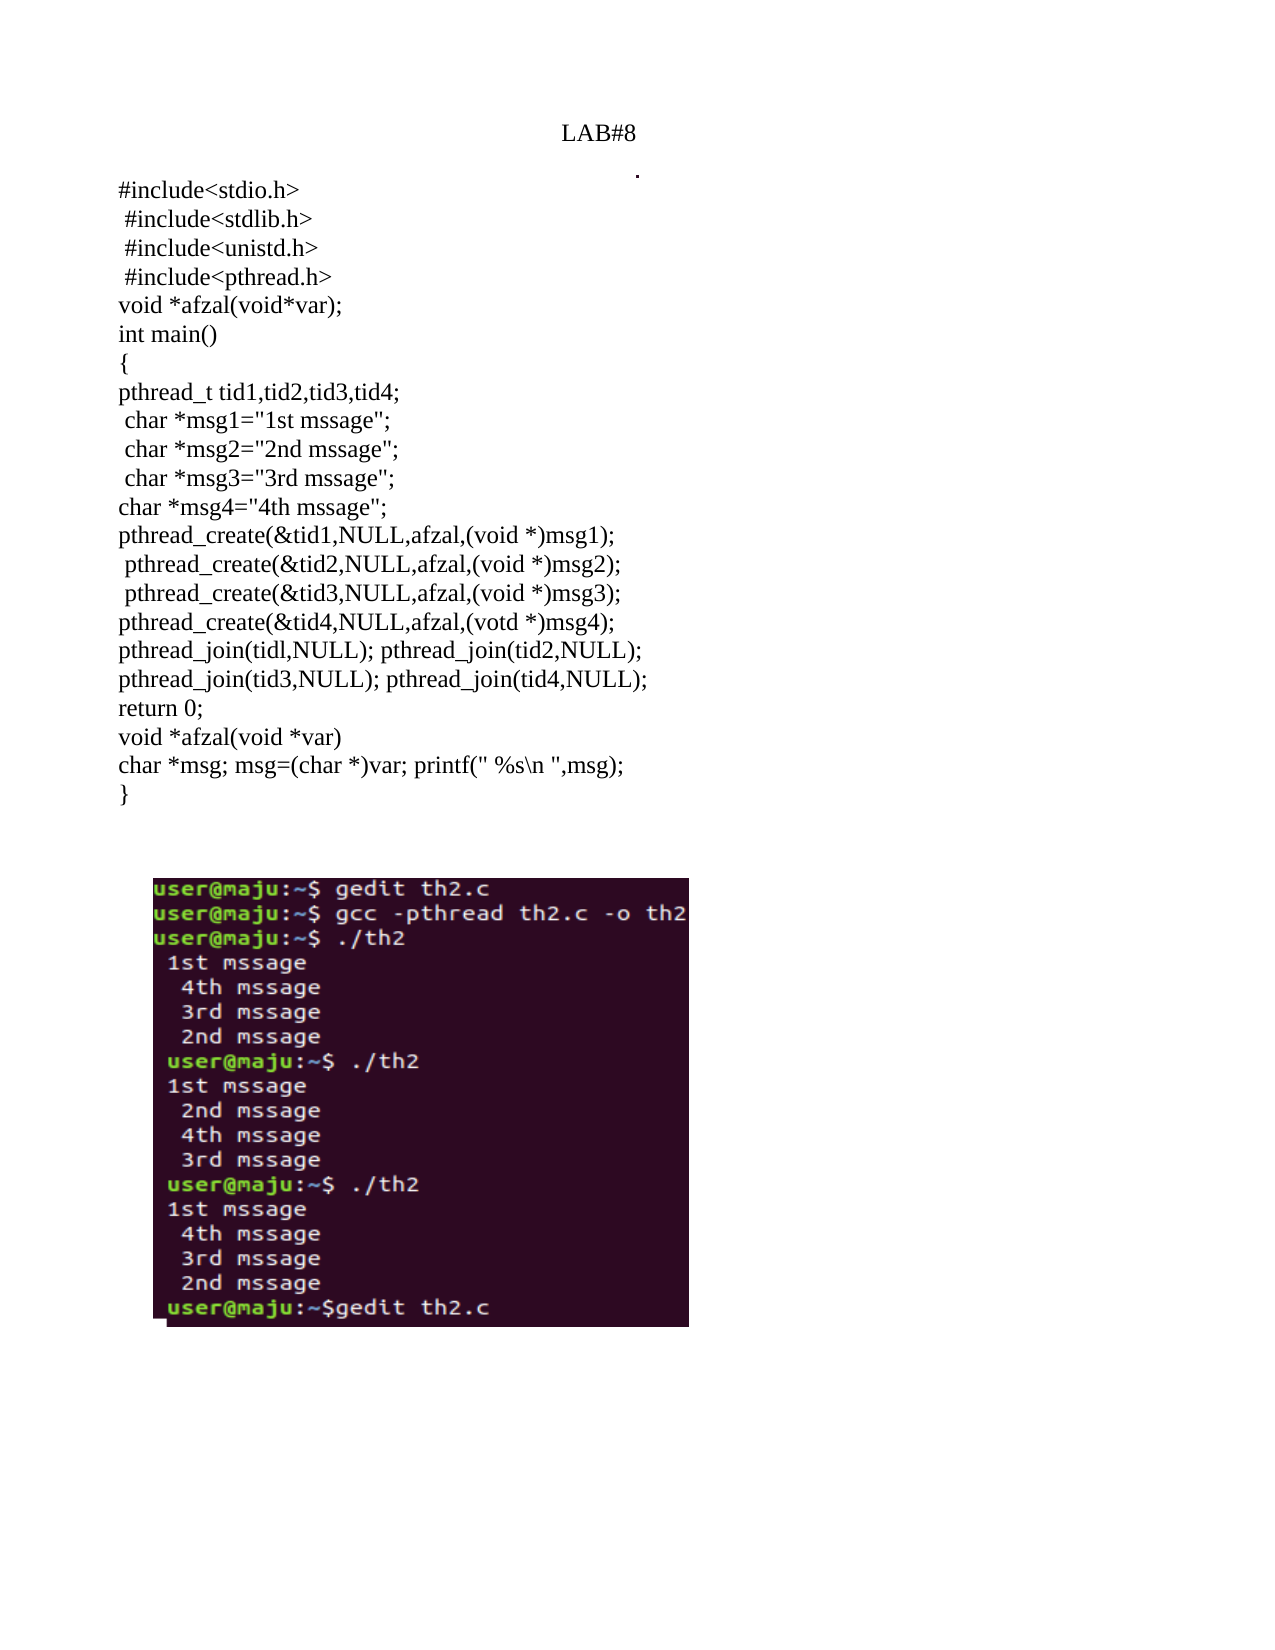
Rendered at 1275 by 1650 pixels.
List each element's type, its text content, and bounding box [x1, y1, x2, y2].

text void *afzal(void*var); [118, 291, 1157, 319]
text } [118, 779, 1157, 808]
text #include<unistd.h> [118, 233, 1157, 262]
text pthread_create(&tid2,NULL,afzal,(void *)msg2); [118, 549, 1157, 578]
text char *msg; msg=(char *)var; printf(" %s\n ",msg); [118, 751, 1157, 779]
text #include<stdio.h> [118, 176, 1157, 204]
text char *msg2="2nd mssage"; [118, 434, 1157, 463]
text char *msg4="4th mssage"; [118, 492, 1157, 521]
text return 0; [118, 693, 1157, 722]
text pthread_create(&tid3,NULL,afzal,(void *)msg3); [118, 578, 1157, 607]
text #include<stdlib.h> [118, 204, 1157, 233]
text { [118, 348, 1157, 377]
text void *afzal(void *var) [118, 722, 1157, 751]
text char *msg3="3rd mssage"; [118, 463, 1157, 492]
text pthread_t tid1,tid2,tid3,tid4; [118, 377, 1157, 406]
text int main() [118, 319, 1157, 348]
text char *msg1="1st mssage"; [118, 406, 1157, 434]
text pthread_create(&tid4,NULL,afzal,(votd *)msg4); [118, 607, 1157, 636]
text pthread_create(&tid1,NULL,afzal,(void *)msg1); [118, 521, 1157, 549]
text pthread_join(tid3,NULL); pthread_join(tid4,NULL); [118, 664, 1157, 693]
text LAB#8 [118, 118, 1157, 147]
text pthread_join(tidl,NULL); pthread_join(tid2,NULL); [118, 636, 1157, 664]
text #include<pthread.h> [118, 262, 1157, 291]
